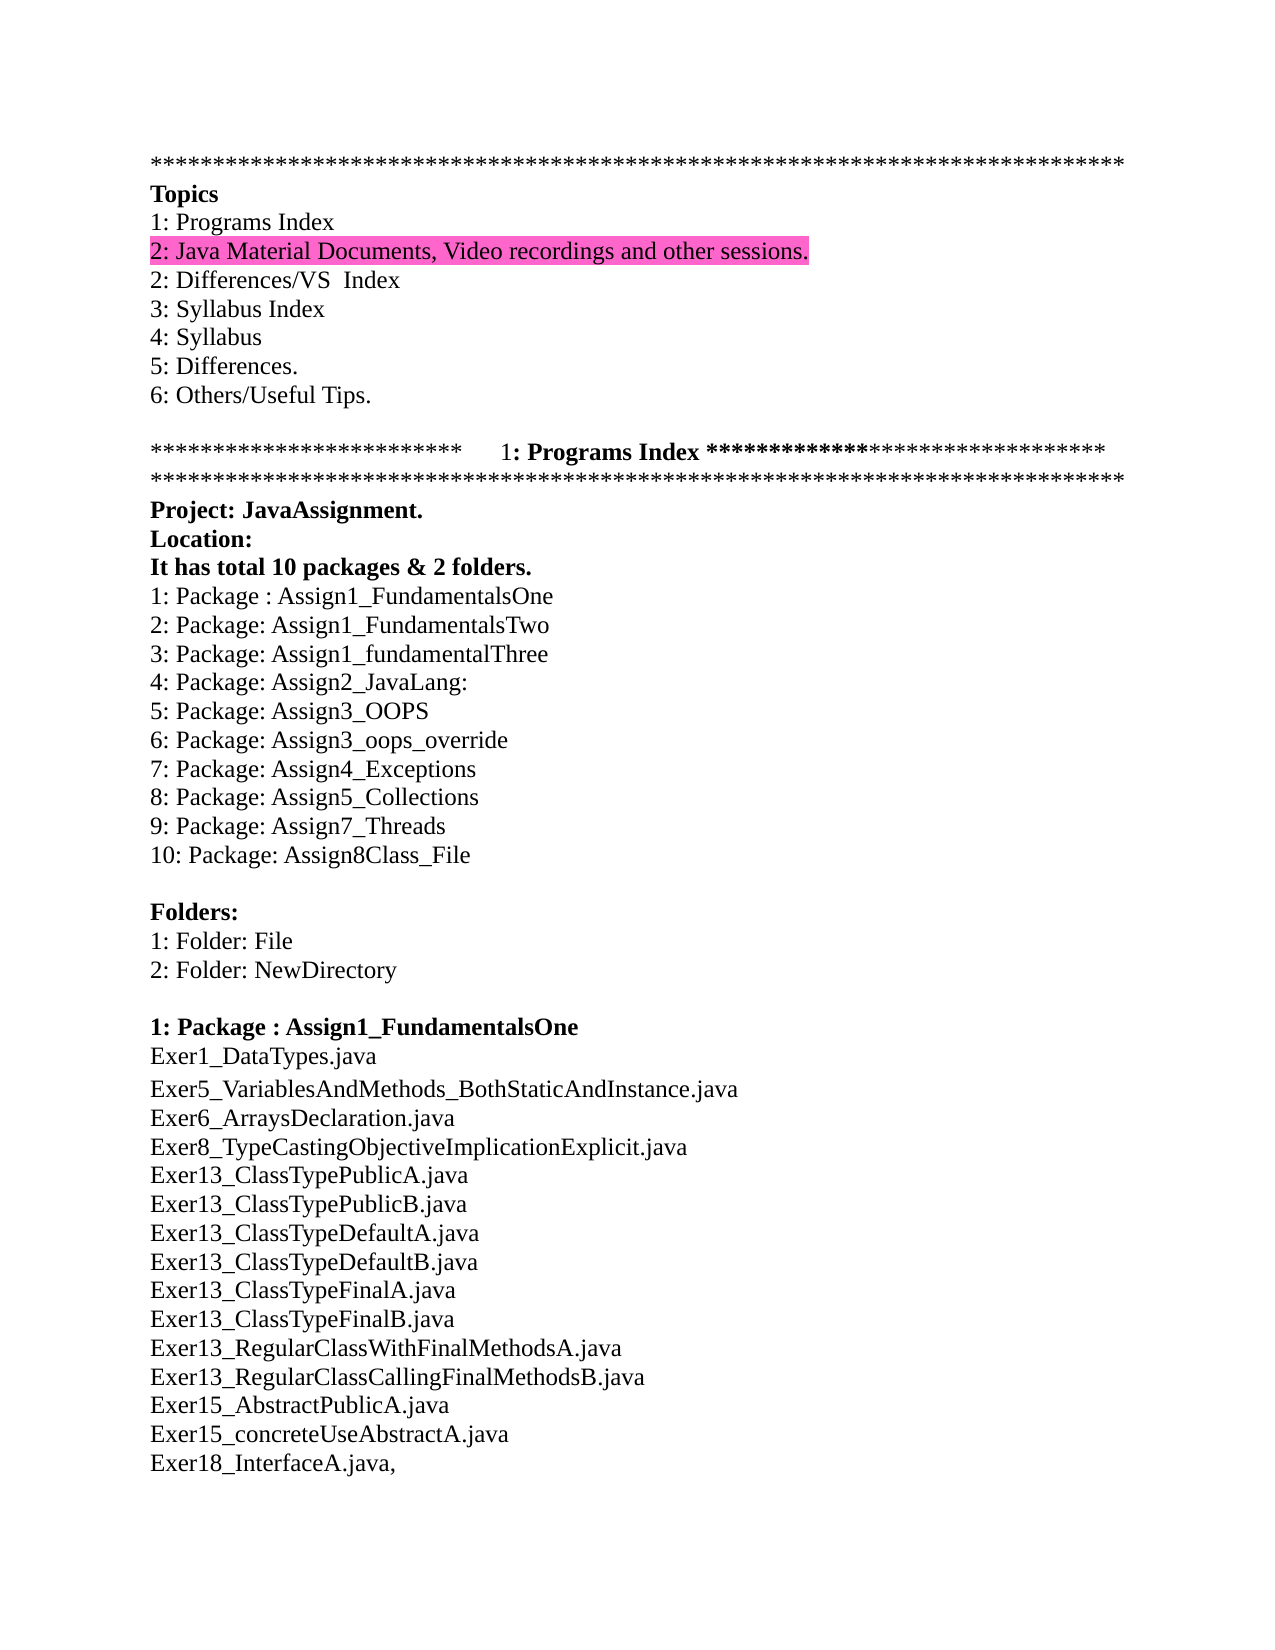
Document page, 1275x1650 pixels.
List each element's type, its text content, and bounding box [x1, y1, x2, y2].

text 2: Package: Assign1_FundamentalsTwo [150, 610, 1125, 639]
text Exer13_ClassTypePublicB.java [150, 1189, 1125, 1218]
text 7: Package: Assign4_Exceptions [150, 754, 1125, 782]
text 4: Syllabus [150, 322, 1125, 351]
text Exer8_TypeCastingObjectiveImplicationExplicit.java [150, 1132, 1125, 1161]
text 1: Package : Assign1_FundamentalsOne [150, 581, 1125, 610]
text Exer13_ClassTypePublicA.java [150, 1161, 1125, 1189]
text Exer18_InterfaceA.java, [150, 1448, 1125, 1477]
text Project: JavaAssignment. [150, 495, 1125, 524]
text ************************* 1: Programs Index ******************************** [150, 437, 1125, 466]
text Location: [150, 524, 1125, 552]
text Exer15_AbstractPublicA.java [150, 1391, 1125, 1419]
text Exer15_concreteUseAbstractA.java [150, 1419, 1125, 1448]
text Exer13_RegularClassCallingFinalMethodsB.java [150, 1362, 1125, 1391]
text ****************************************************************************** [150, 466, 1125, 495]
text It has total 10 packages & 2 folders. [150, 552, 1125, 581]
text Exer13_ClassTypeFinalB.java [150, 1304, 1125, 1333]
text 5: Differences. [150, 351, 1125, 380]
text 6: Others/Useful Tips. [150, 380, 1125, 409]
text Exer5_VariablesAndMethods_BothStaticAndInstance.java [150, 1074, 1125, 1103]
text Exer6_ArraysDeclaration.java [150, 1103, 1125, 1132]
text 3: Syllabus Index [150, 294, 1125, 322]
text Topics [150, 179, 1125, 207]
text 1: Folder: File [150, 926, 1125, 955]
text Exer13_ClassTypeDefaultA.java [150, 1218, 1125, 1247]
text Folders: [150, 897, 1125, 926]
text 4: Package: Assign2_JavaLang: [150, 667, 1125, 696]
text Exer13_RegularClassWithFinalMethodsA.java [150, 1333, 1125, 1362]
text 2: Folder: NewDirectory [150, 955, 1125, 984]
text 2: Differences/VS Index [150, 265, 1125, 294]
text Exer1_DataTypes.java [150, 1041, 1125, 1070]
text 6: Package: Assign3_oops_override [150, 725, 1125, 754]
text 3: Package: Assign1_fundamentalThree [150, 639, 1125, 667]
text ****************************************************************************** [150, 150, 1125, 179]
text 1: Programs Index [150, 207, 1125, 236]
text 9: Package: Assign7_Threads [150, 811, 1125, 840]
text 5: Package: Assign3_OOPS [150, 696, 1125, 725]
text Exer13_ClassTypeDefaultB.java [150, 1247, 1125, 1276]
text 2: Java Material Documents, Video recordings and other sessions. [150, 236, 1125, 265]
text 1: Package : Assign1_FundamentalsOne [150, 1012, 1125, 1041]
text 8: Package: Assign5_Collections [150, 782, 1125, 811]
text Exer13_ClassTypeFinalA.java [150, 1276, 1125, 1304]
list 10: Package: Assign8Class_File [150, 840, 1125, 869]
